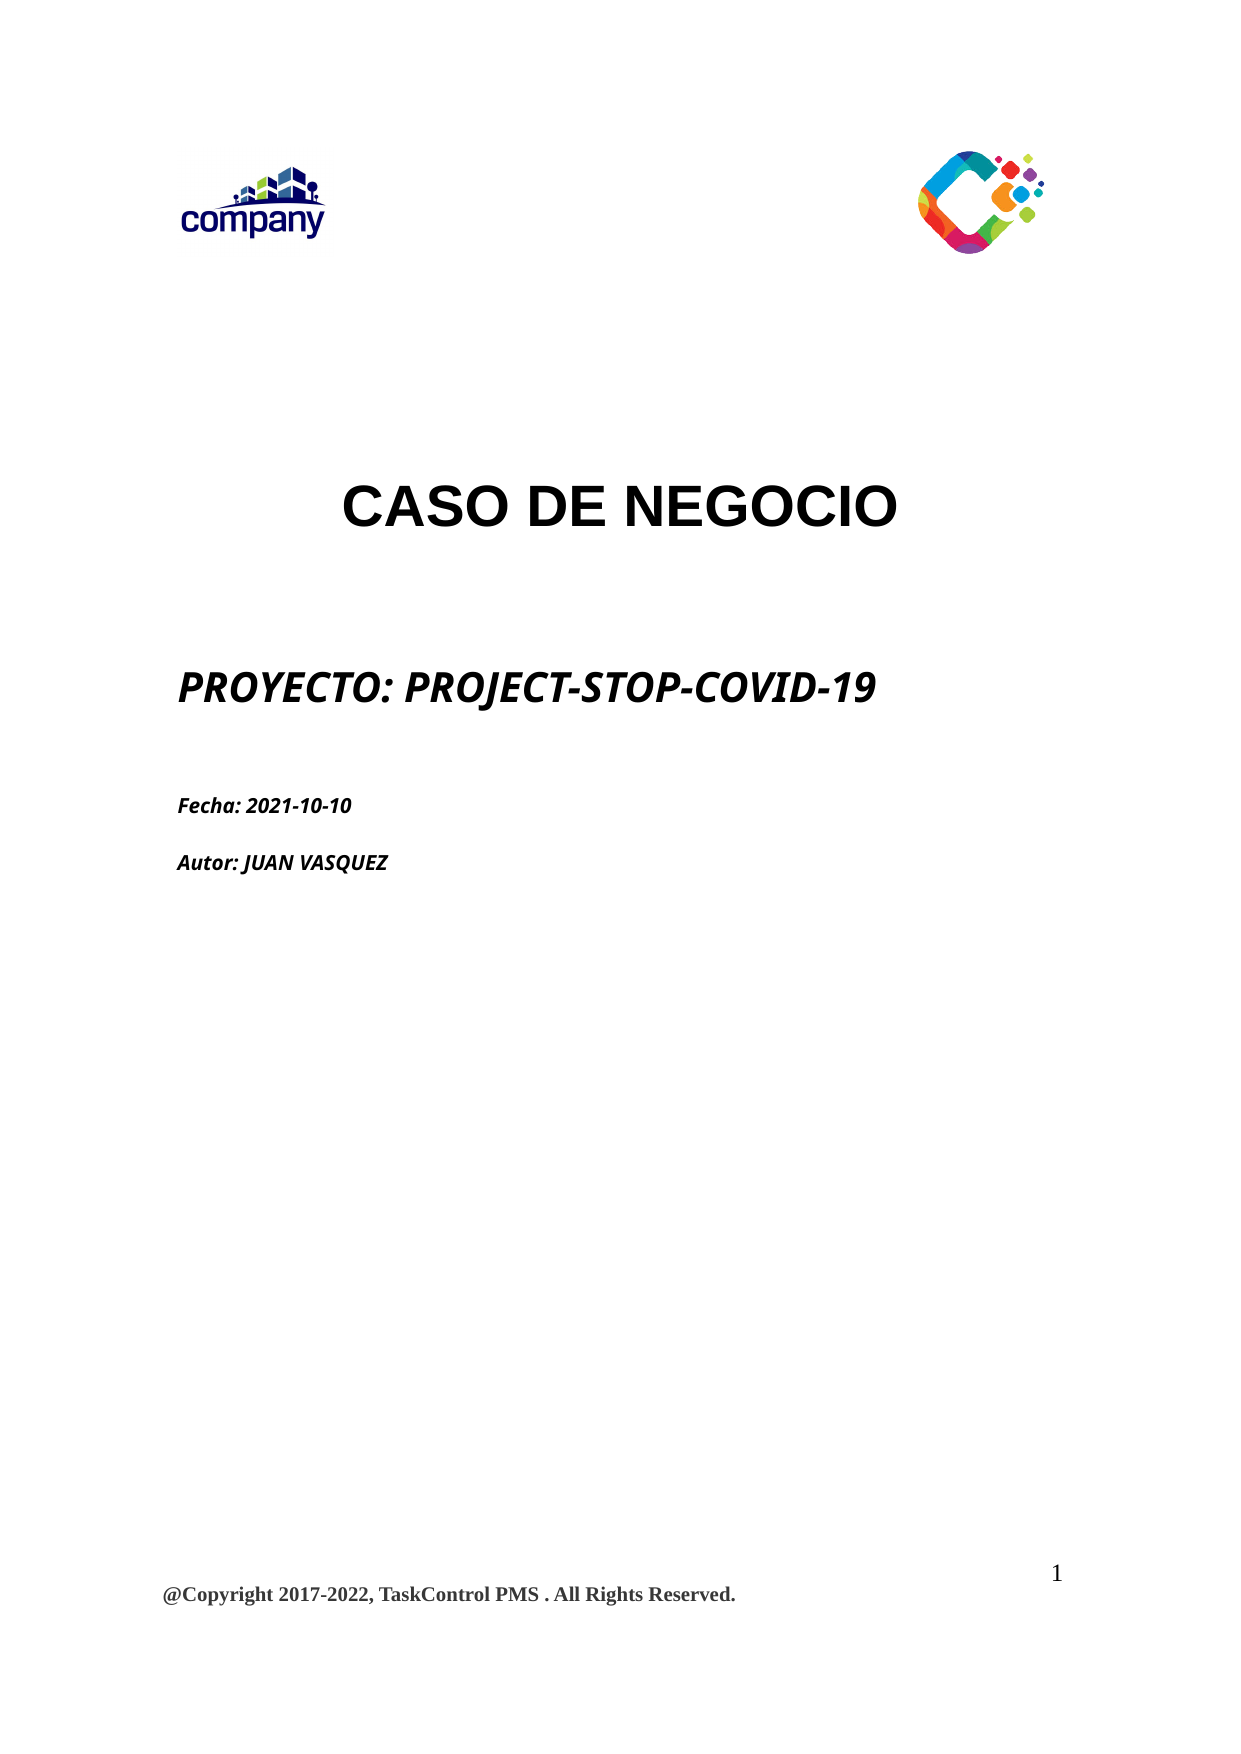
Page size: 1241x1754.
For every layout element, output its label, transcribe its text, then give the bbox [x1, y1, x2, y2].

picture [177, 147, 334, 257]
text CASO DE NEGOCIO [177, 472, 1063, 539]
text Autor: JUAN VASQUEZ [177, 820, 1063, 877]
subtitle PROYECTO: PROJECT-STOP-COVID-19 [177, 658, 1063, 714]
text Fecha: 2021-10-10 [177, 791, 1063, 820]
picture [915, 147, 1047, 257]
